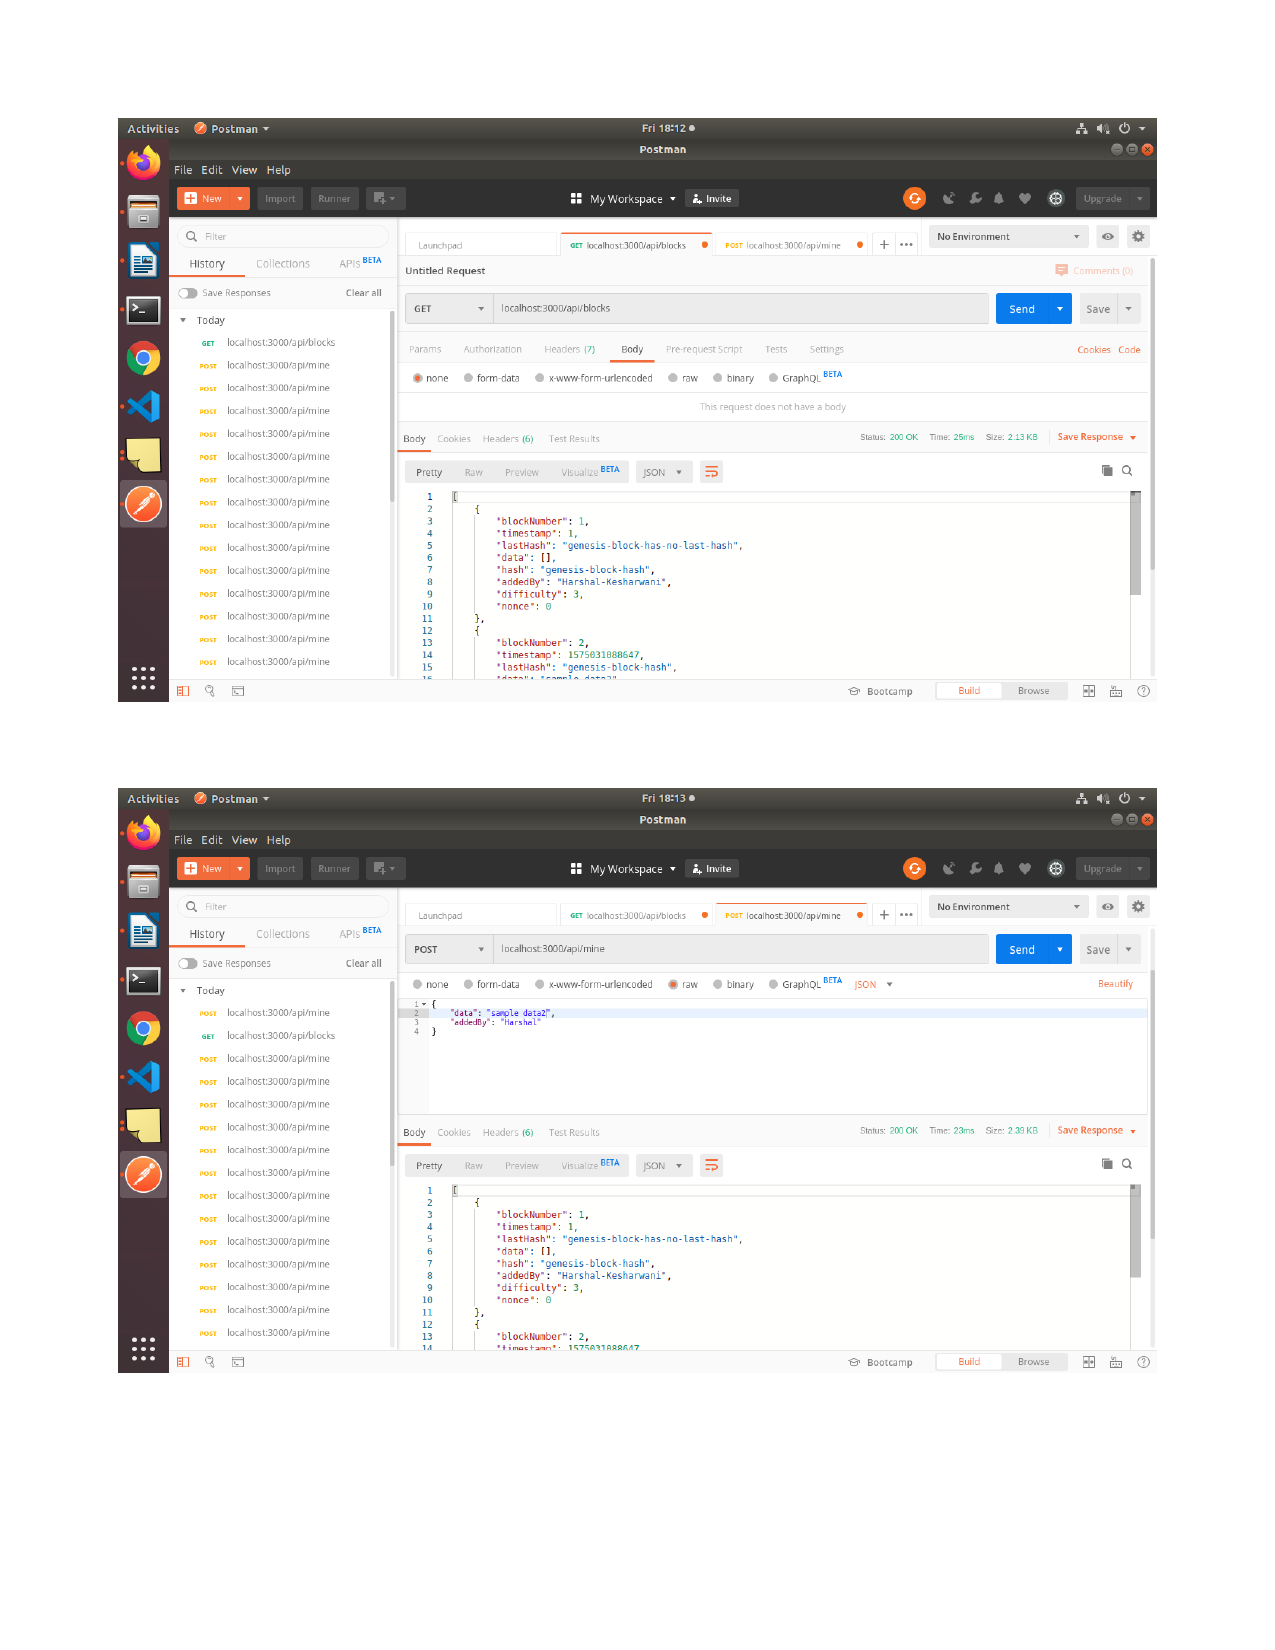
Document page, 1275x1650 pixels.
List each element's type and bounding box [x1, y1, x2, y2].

picture [118, 788, 1157, 1373]
picture [118, 118, 1157, 702]
